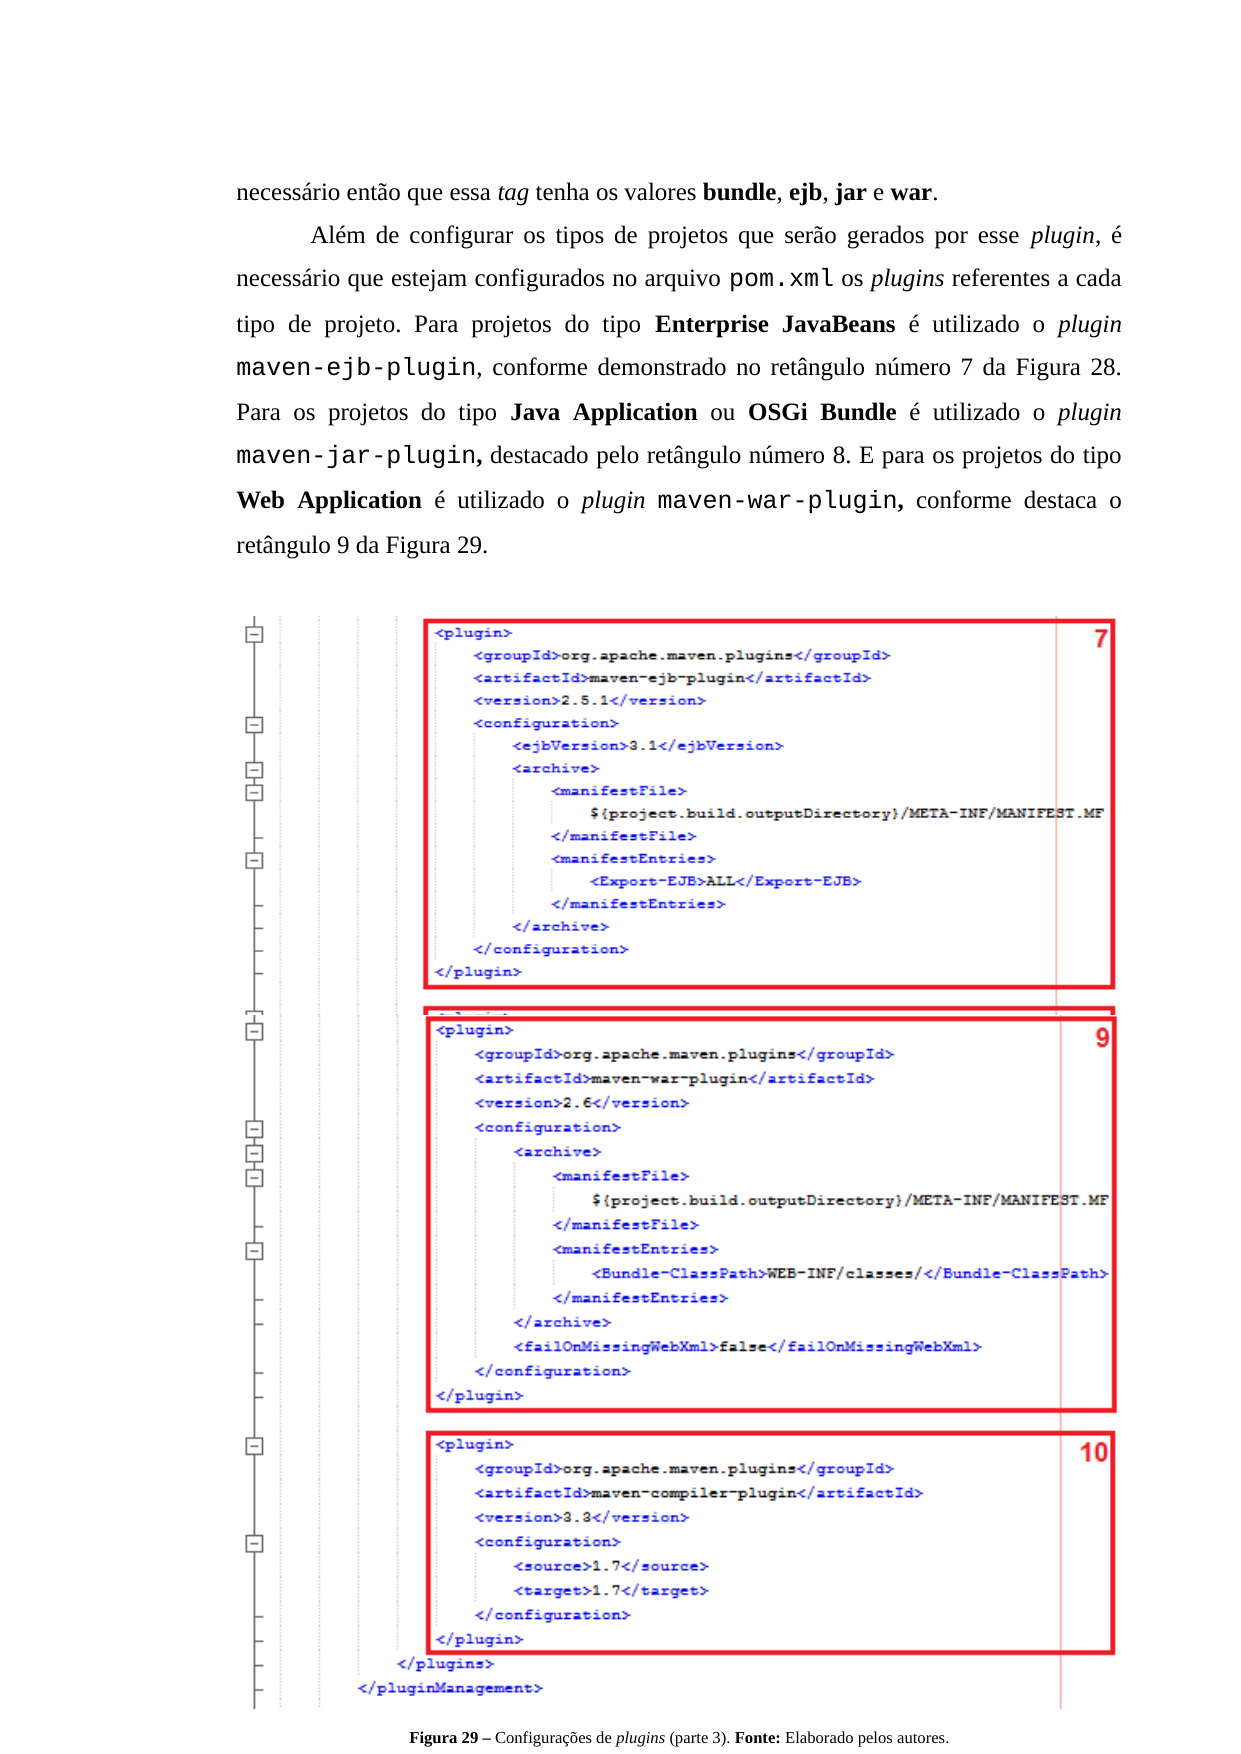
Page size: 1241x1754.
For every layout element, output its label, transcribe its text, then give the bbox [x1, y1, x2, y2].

text Além de configurar os tipos de projetos que serão gerados por esse plugin, é necessário que estejam configurados no arquivo pom.xml os plugins referentes a cada tipo de projeto. Para projetos do tipo Enterprise JavaBeans é utilizado o plugin maven-ejb-plugin, conforme demonstrado no retângulo número 7 da Figura 28. Para os projetos do tipo Java Application ou OSGi Bundle é utilizado o plugin maven-jar-plugin, destacado pelo retângulo número 8. E para os projetos do tipo Web Application é utilizado o plugin maven-war-plugin, conforme destaca o retângulo 9 da Figura 29. [236, 220, 1122, 559]
picture [236, 616, 1122, 1709]
text Figura 29 – Configurações de plugins (parte 3). Fonte: Elaborado pelos autores. [236, 1728, 1122, 1747]
text necessário então que essa tag tenha os valores bundle, ejb, jar e war. [236, 177, 1122, 206]
